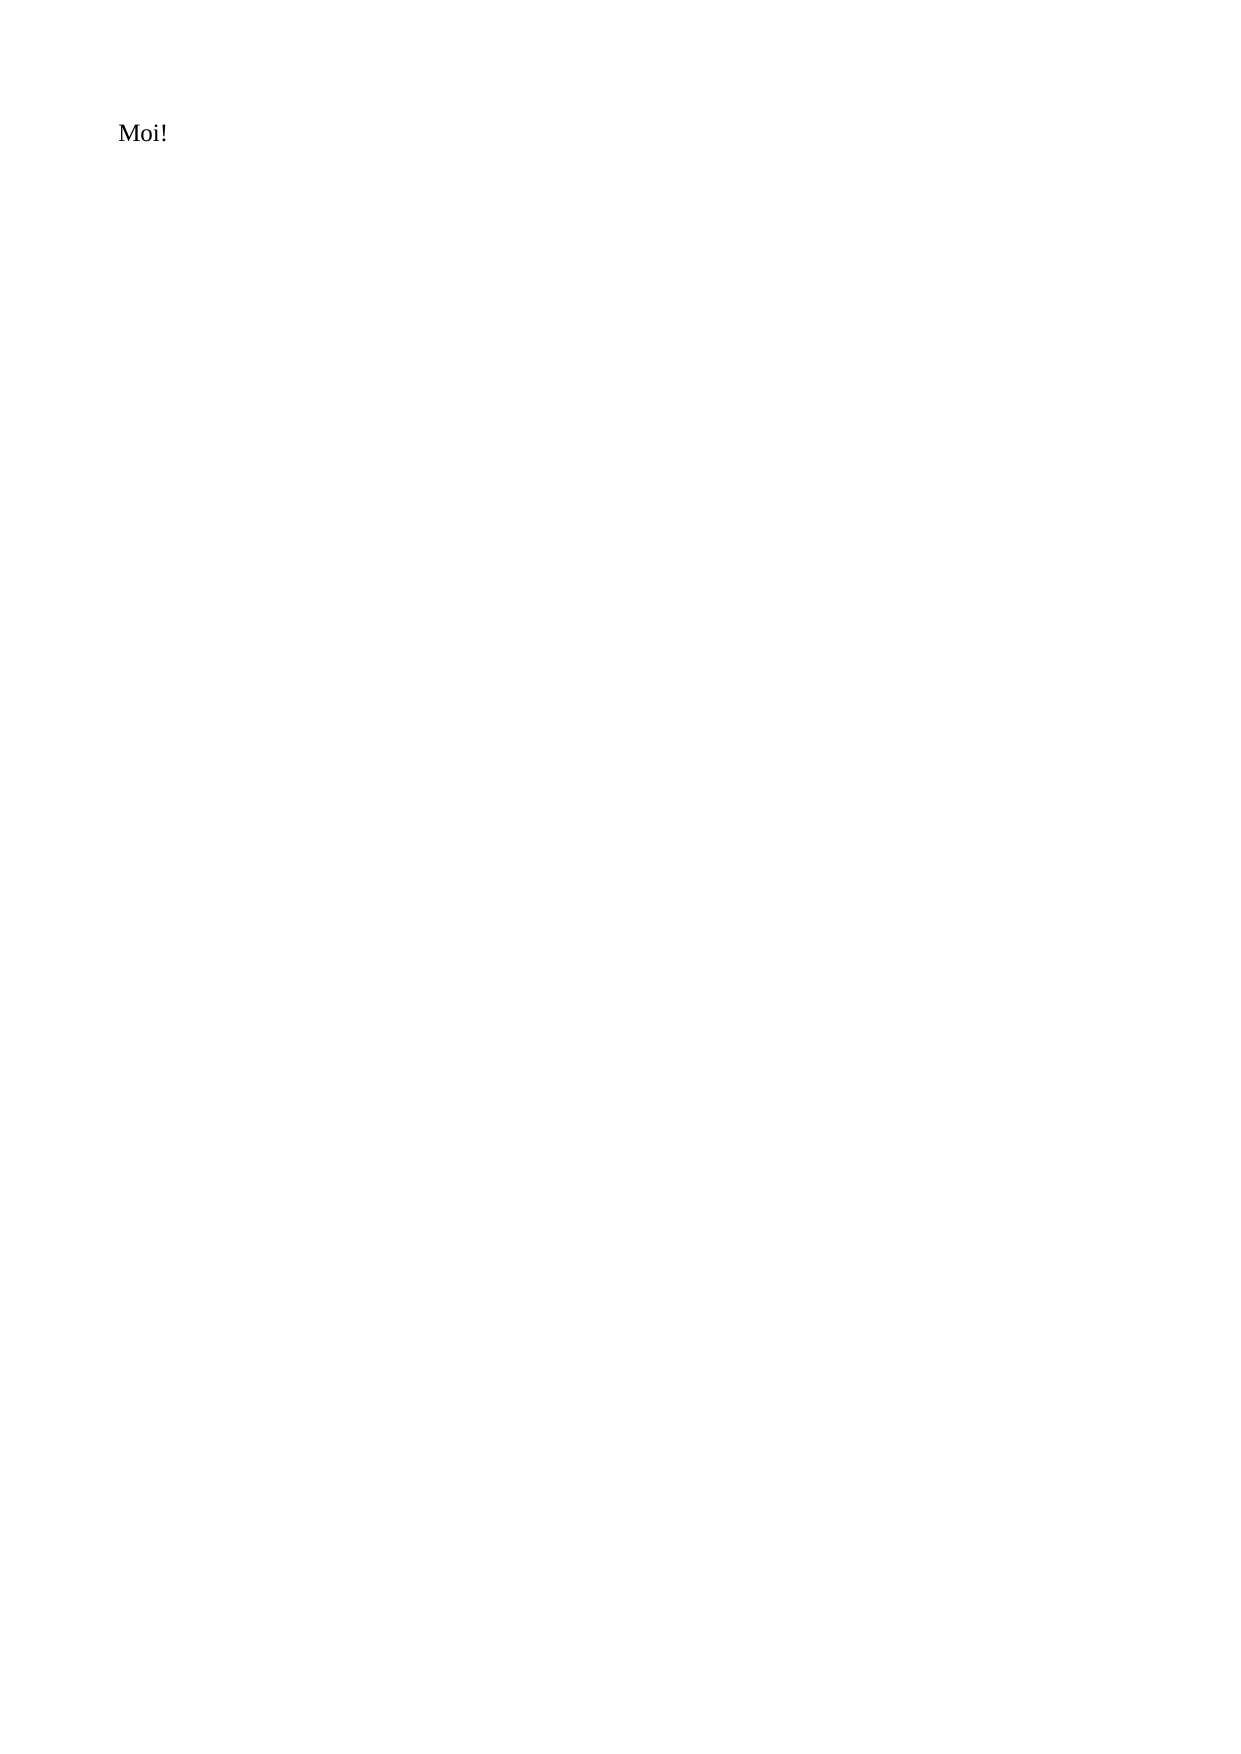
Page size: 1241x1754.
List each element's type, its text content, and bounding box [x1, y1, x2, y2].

text Moi! [118, 118, 1122, 147]
